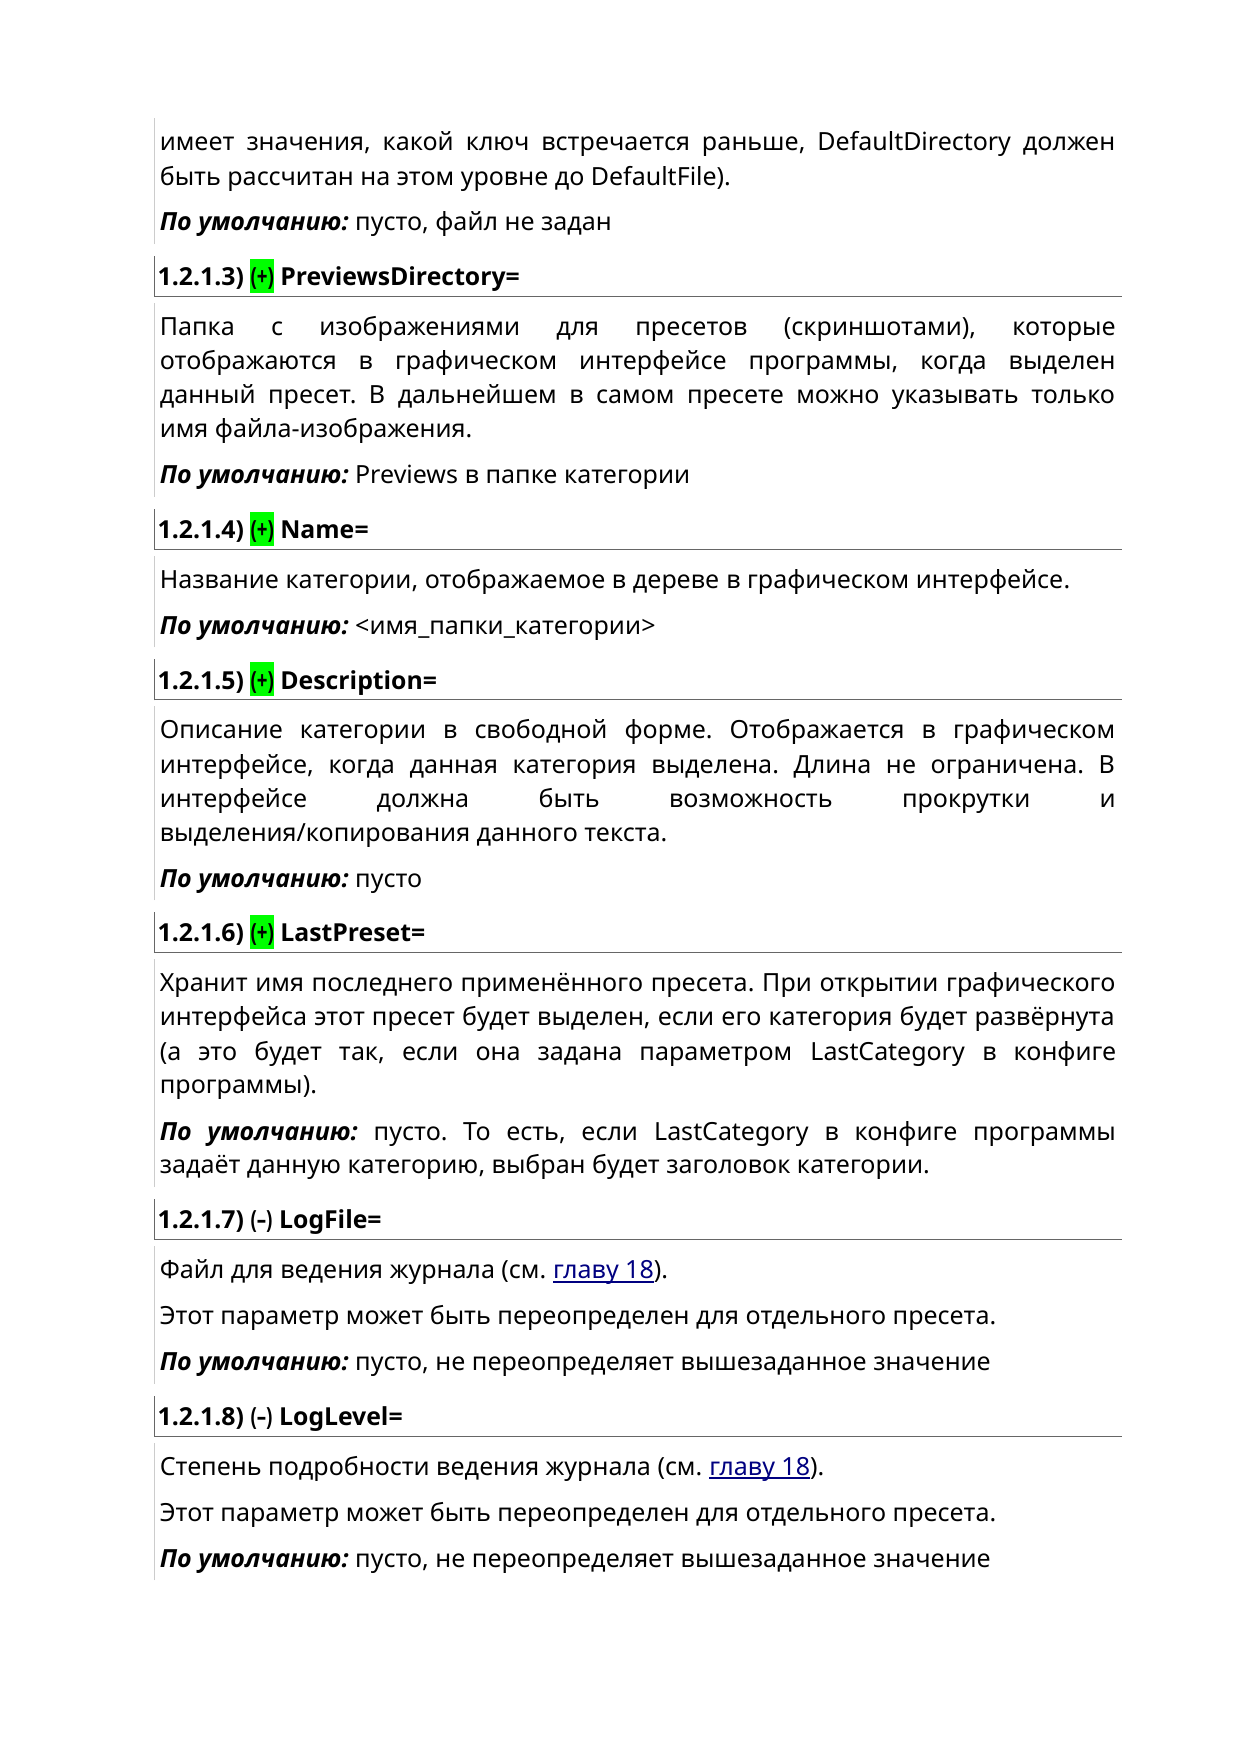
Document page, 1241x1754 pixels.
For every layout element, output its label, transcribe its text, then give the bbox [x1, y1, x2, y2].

text По умолчанию: пусто, не переопределяет вышезаданное значение [155, 1338, 1122, 1384]
subtitle (+) LastPreset= [155, 912, 1122, 952]
text Степень подробности ведения журнала (см. главу 18). [153, 1442, 1122, 1482]
text По умолчанию: пусто [155, 854, 1122, 900]
subtitle (+) PreviewsDirectory= [155, 256, 1122, 296]
text Название категории, отображаемое в дереве в графическом интерфейсе. [155, 556, 1122, 596]
text Файл для ведения журнала (см. главу 18). [155, 1246, 1122, 1286]
text По умолчанию: пусто, файл не задан [155, 198, 1122, 244]
text По умолчанию: Previews в папке категории [155, 451, 1122, 497]
text Хранит имя последнего применённого пресета. При открытии графического интерфейса этот пресет будет выделен, если его категория будет развёрнута (а это будет так, если она задана параметром LastCategory в конфиге программы). [155, 959, 1122, 1101]
subtitle (+) Description= [155, 659, 1122, 699]
text имеет значения, какой ключ встречается раньше, DefaultDirectory должен быть рассчитан на этом уровне до DefaultFile). [155, 118, 1122, 192]
subtitle (+) Name= [155, 509, 1122, 549]
text Этот параметр может быть переопределен для отдельного пресета. [155, 1292, 1122, 1332]
subtitle (–) LogFile= [155, 1199, 1122, 1239]
text По умолчанию: пусто, не переопределяет вышезаданное значение [155, 1534, 1122, 1580]
text Описание категории в свободной форме. Отображается в графическом интерфейсе, когда данная категория выделена. Длина не ограничена. В интерфейсе должна быть возможность прокрутки и выделения/копирования данного текста. [155, 706, 1122, 848]
subtitle (–) LogLevel= [155, 1396, 1122, 1436]
text Этот параметр может быть переопределен для отдельного пресета. [155, 1488, 1122, 1528]
text По умолчанию: <имя_папки_категории> [155, 602, 1122, 647]
text Папка с изображениями для пресетов (скриншотами), которые отображаются в графическом интерфейсе программы, когда выделен данный пресет. В дальнейшем в самом пресете можно указывать только имя файла-изображения. [155, 303, 1122, 445]
text По умолчанию: пусто. То есть, если LastCategory в конфиге программы задаёт данную категорию, выбран будет заголовок категории. [155, 1107, 1122, 1187]
